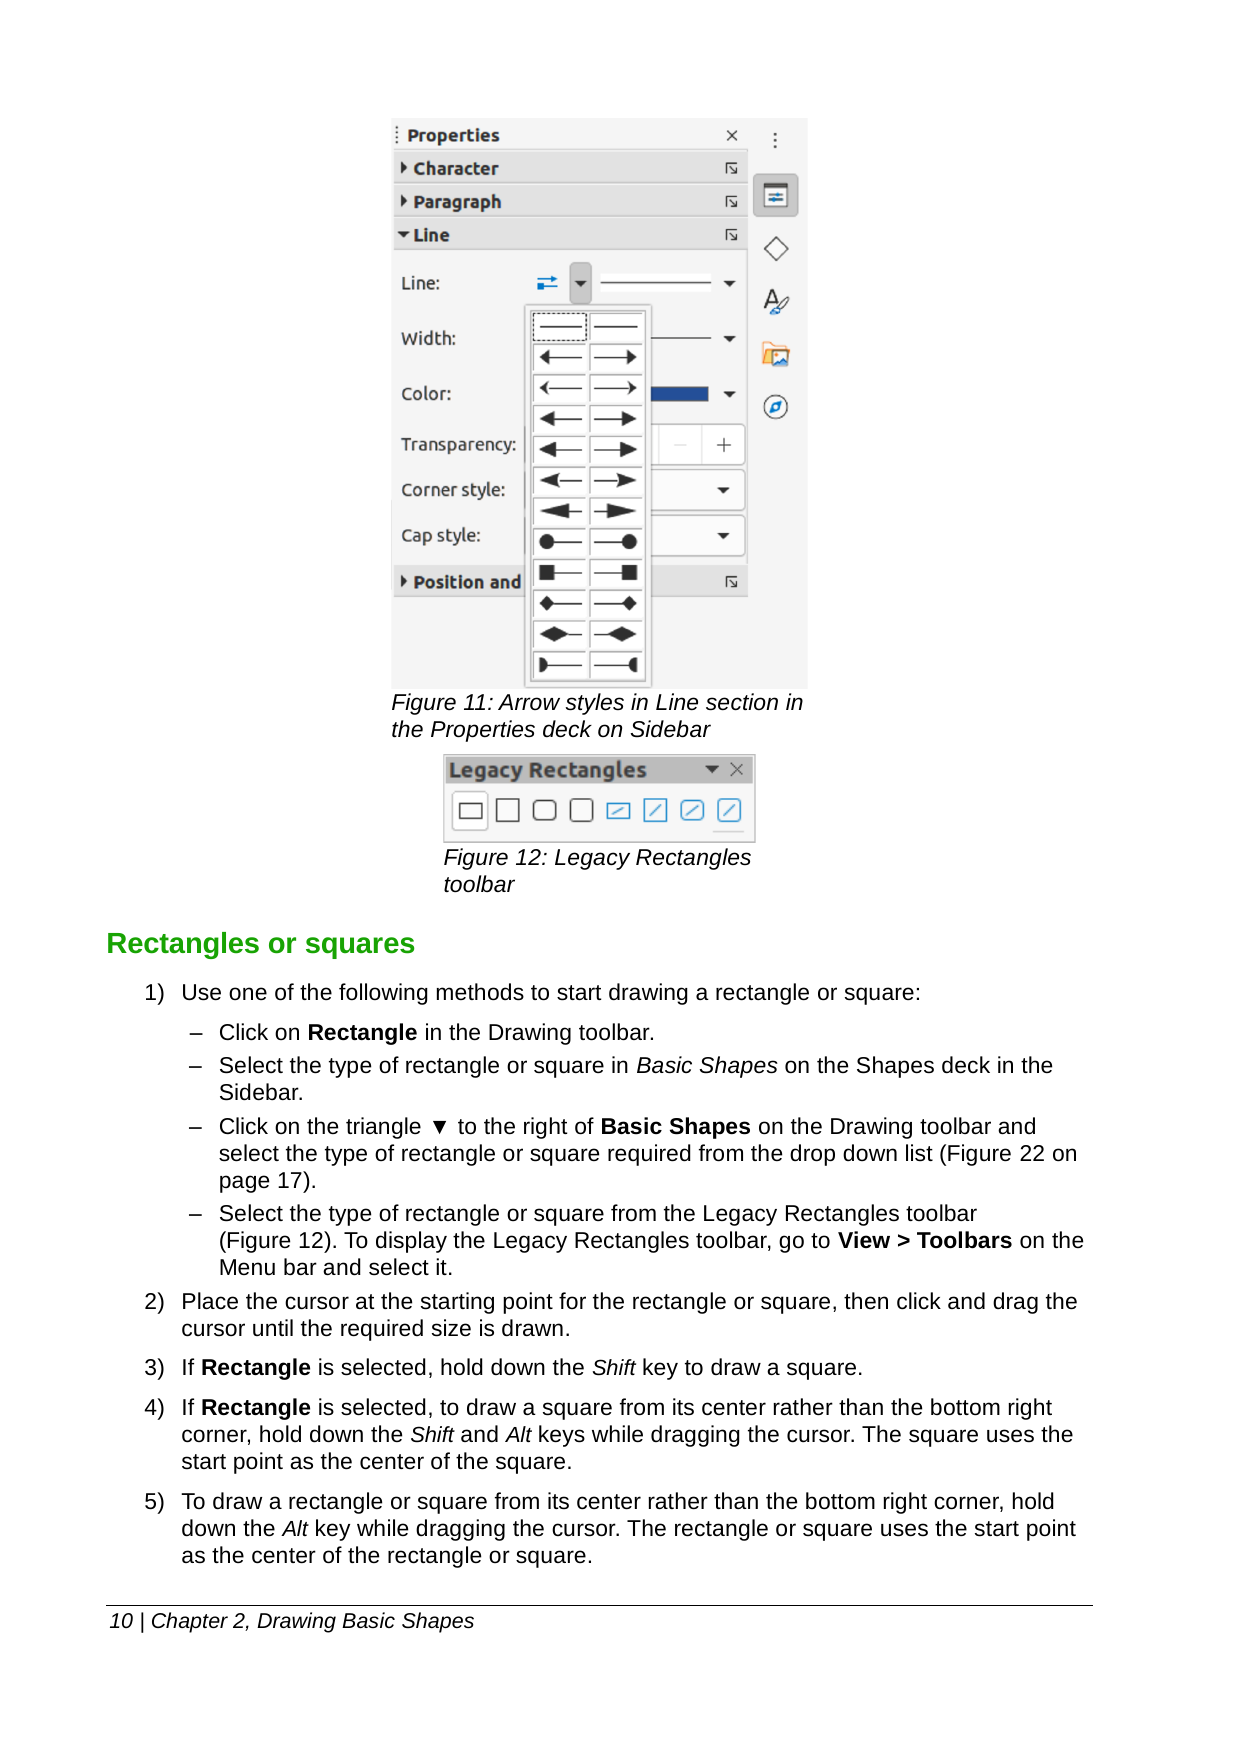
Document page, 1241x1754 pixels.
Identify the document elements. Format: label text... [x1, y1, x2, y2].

text Figure 12: Legacy Rectangles toolbar [443, 843, 756, 897]
text Figure 11: Arrow styles in Line section in the Properties deck on Sidebar [391, 689, 808, 742]
list Select the type of rectangle or square in Basic Shapes on the Shapes deck in the Sidebar. [189, 1052, 1093, 1106]
list If Rectangle is selected, to draw a square from its center rather than the bottom right corner, hold down the Shift and Alt keys while dragging the cursor. The square uses the start point as the center of the square. [164, 1393, 1093, 1474]
picture [391, 118, 808, 689]
list Place the cursor at the starting point for the rectangle or square, then click and drag the cursor until the required size is drawn. [164, 1287, 1093, 1341]
subtitle Rectangles or squares [106, 926, 1093, 960]
list Select the type of rectangle or square from the Legacy Rectangles toolbar (Figure 12). To display the Legacy Rectangles toolbar, go to View > Toolbars on the Menu bar and select it. [189, 1199, 1093, 1281]
picture [443, 754, 756, 843]
list Click on the triangle ▼ to the right of Basic Shapes on the Drawing toolbar and select the type of rectangle or square required from the drop down list (Figure 22 on page 16). [189, 1112, 1093, 1193]
list To draw a rectangle or square from its center rather than the bottom right corner, hold down the Alt key while dragging the cursor. The rectangle or square uses the start point as the center of the rectangle or square. [164, 1487, 1093, 1568]
list Click on Rectangle in the Drawing toolbar. [189, 1018, 1093, 1045]
list If Rectangle is selected, hold down the Shift key to draw a square. [164, 1354, 1093, 1381]
list Use one of the following methods to start drawing a rectangle or square: [164, 979, 1093, 1006]
